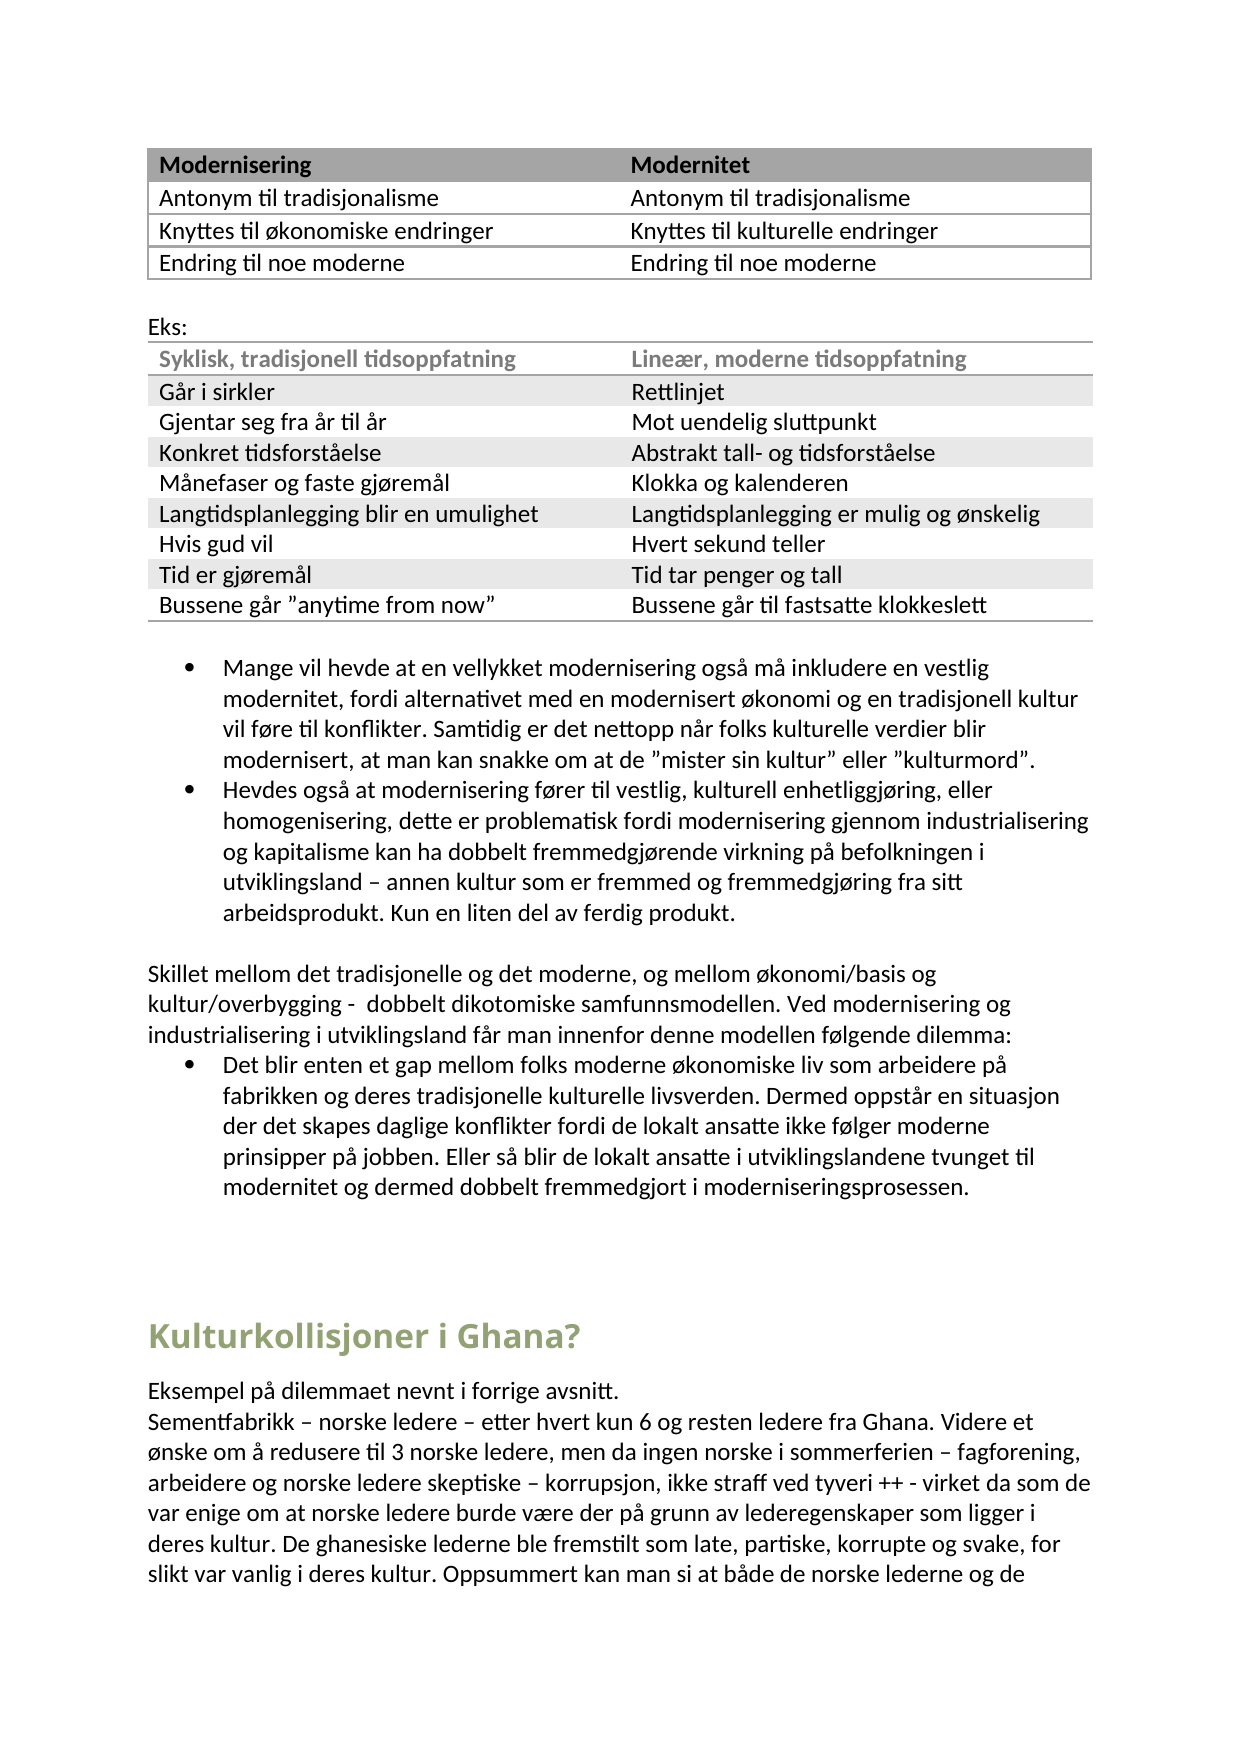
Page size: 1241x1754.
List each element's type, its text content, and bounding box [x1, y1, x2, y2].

table_cell Konkret tidsforståelse [148, 437, 620, 467]
subtitle Kulturkollisjoner i Ghana? [148, 1313, 1093, 1358]
table_cell Endring til noe moderne [619, 248, 1090, 278]
table_cell Hvert sekund teller [620, 529, 1093, 559]
table_cell Tid tar penger og tall [620, 559, 1093, 589]
table_cell Antonym til tradisjonalisme [149, 182, 619, 213]
table_header Modernitet [619, 150, 1090, 180]
table_cell Knyttes til økonomiske endringer [149, 215, 619, 245]
table_cell Tid er gjøremål [148, 559, 620, 589]
table_cell Gjentar seg fra år til år [148, 406, 620, 437]
table_cell Langtidsplanlegging blir en umulighet [148, 498, 620, 528]
table_header Syklisk, tradisjonell tidsoppfatning [148, 343, 620, 374]
table_cell Hvis gud vil [148, 529, 620, 559]
text Eks: [148, 311, 1093, 341]
list Hevdes også at modernisering fører til vestlig, kulturell enhetliggjøring, eller homogenisering, dette er problematisk fordi modernisering gjennom industrialisering og kapitalisme kan ha dobbelt fremmedgjørende virkning på befolkningen i utviklingsland – annen kultur som er fremmed og fremmedgjøring fra sitt arbeidsprodukt. Kun en liten del av ferdig produkt. [185, 775, 1093, 927]
table_cell Endring til noe moderne [149, 248, 619, 278]
table_cell Knyttes til kulturelle endringer [619, 215, 1090, 245]
table_cell Månefaser og faste gjøremål [148, 468, 620, 498]
table_cell Rettlinjet [620, 376, 1093, 406]
table_cell Bussene går til fastsatte klokkeslett [620, 590, 1093, 620]
list Det blir enten et gap mellom folks moderne økonomiske liv som arbeidere på fabrikken og deres tradisjonelle kulturelle livsverden. Dermed oppstår en situasjon der det skapes daglige konflikter fordi de lokalt ansatte ikke følger moderne prinsipper på jobben. Eller så blir de lokalt ansatte i utviklingslandene tvunget til modernitet og dermed dobbelt fremmedgjort i moderniseringsprosessen. [185, 1049, 1093, 1202]
text Eksempel på dilemmaet nevnt i forrige avsnitt. [148, 1375, 1093, 1406]
table_cell Går i sirkler [148, 376, 620, 406]
table_header Modernisering [149, 150, 619, 180]
table_cell Bussene går ”anytime from now” [148, 590, 620, 620]
table_cell Abstrakt tall- og tidsforståelse [620, 437, 1093, 467]
text Sementfabrikk – norske ledere – etter hvert kun 6 og resten ledere fra Ghana. Videre et ønske om å redusere til 3 norske ledere, men da ingen norske i sommerferien – fagforening, arbeidere og norske ledere skeptiske – korrupsjon, ikke straff ved tyveri ++ - virket da som de var enige om at norske ledere burde være der på grunn av lederegenskaper som ligger i deres kultur. De ghanesiske lederne ble fremstilt som late, partiske, korrupte og svake, for slikt var vanlig i deres kultur. Oppsummert kan man si at både de norske lederne og de [148, 1406, 1093, 1589]
list Mange vil hevde at en vellykket modernisering også må inkludere en vestlig modernitet, fordi alternativet med en modernisert økonomi og en tradisjonell kultur vil føre til konflikter. Samtidig er det nettopp når folks kulturelle verdier blir modernisert, at man kan snakke om at de ”mister sin kultur” eller ”kulturmord”. [185, 653, 1093, 775]
table_cell Langtidsplanlegging er mulig og ønskelig [620, 498, 1093, 528]
table_cell Klokka og kalenderen [620, 468, 1093, 498]
table_cell Mot uendelig sluttpunkt [620, 406, 1093, 437]
table_header Lineær, moderne tidsoppfatning [620, 343, 1093, 374]
text Skillet mellom det tradisjonelle og det moderne, og mellom økonomi/basis og kultur/overbygging - dobbelt dikotomiske samfunnsmodellen. Ved modernisering og industrialisering i utviklingsland får man innenfor denne modellen følgende dilemma: [148, 958, 1093, 1049]
table_cell Antonym til tradisjonalisme [619, 182, 1090, 213]
